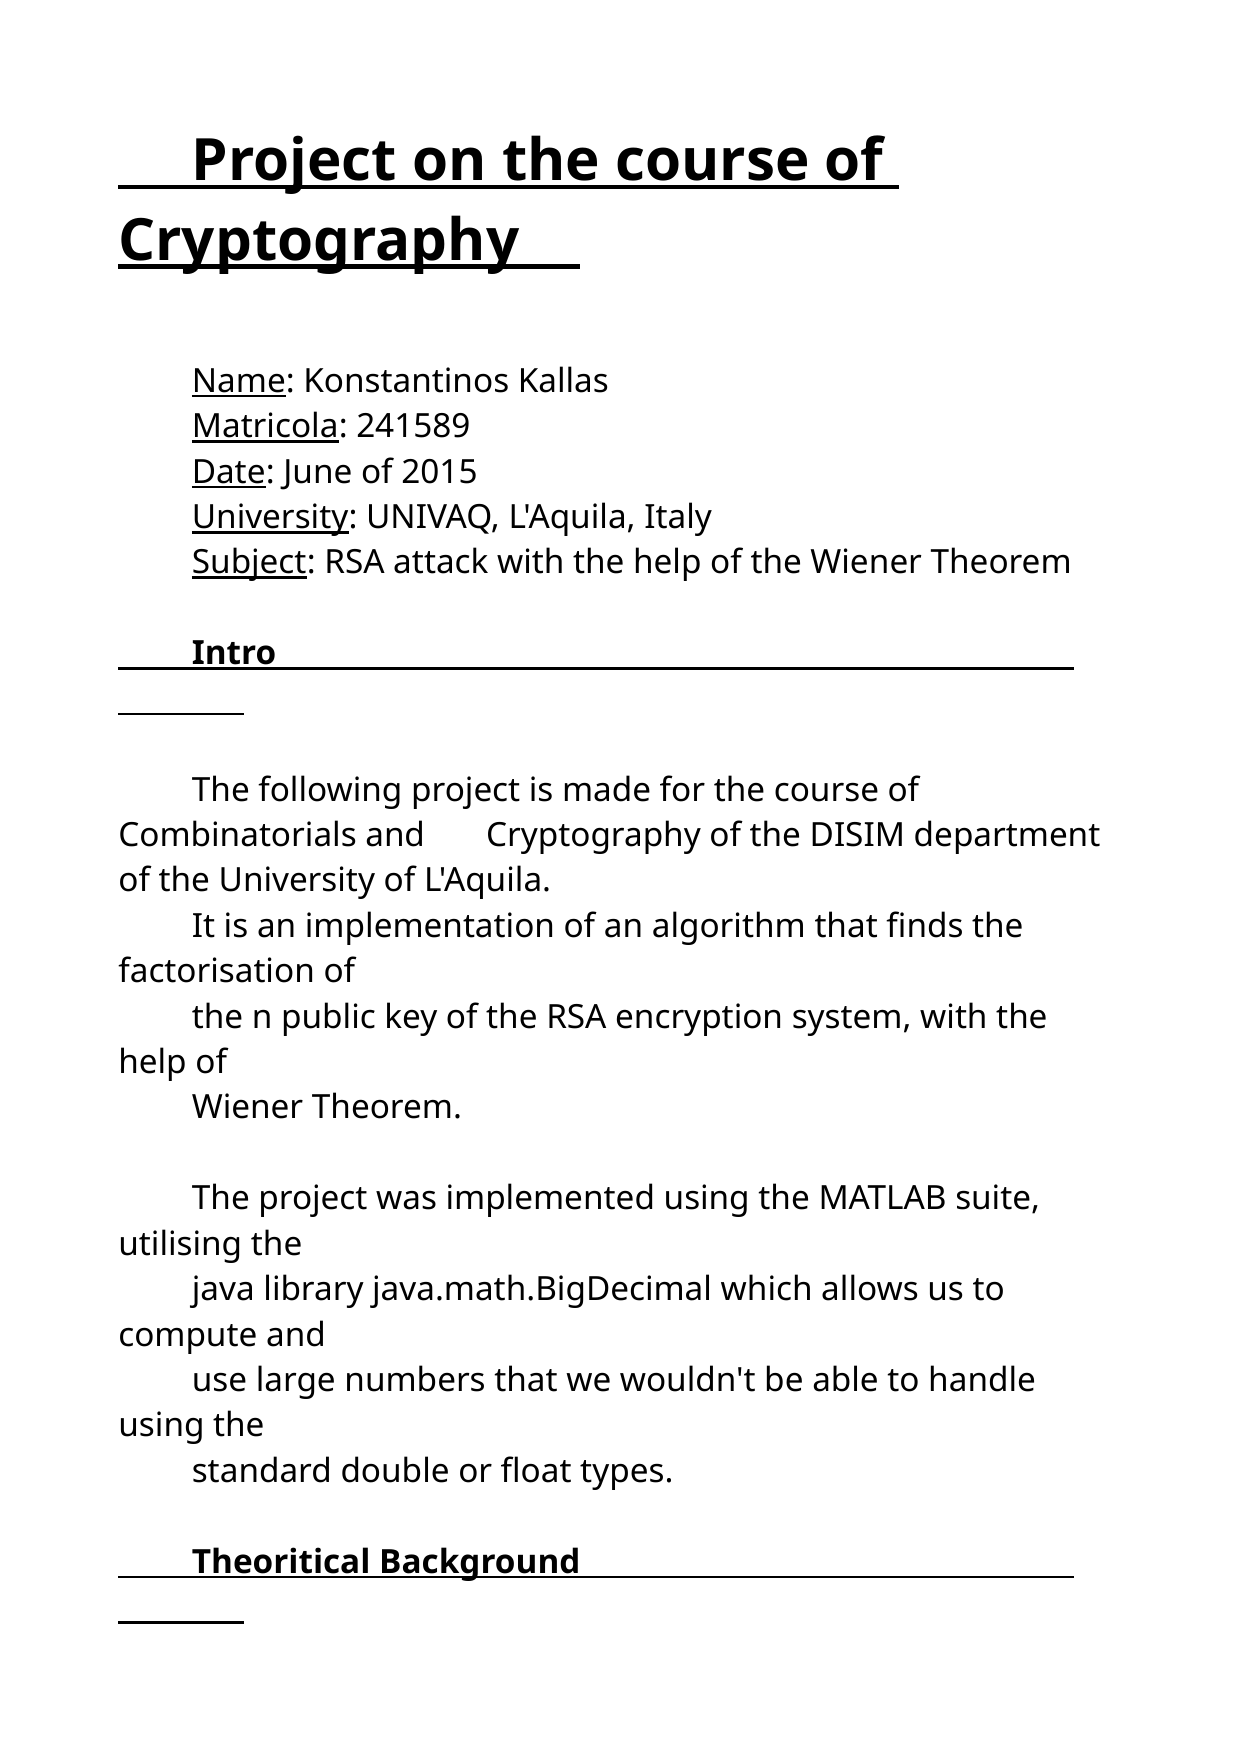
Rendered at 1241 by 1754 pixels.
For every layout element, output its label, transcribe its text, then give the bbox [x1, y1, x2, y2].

text Subject: RSA attack with the help of the Wiener Theorem [118, 538, 1122, 584]
text Name: Konstantinos Kallas [118, 357, 1122, 402]
text use large numbers that we wouldn't be able to handle using the [118, 1356, 1122, 1447]
text University: UNIVAQ, L'Aquila, Italy [118, 493, 1122, 538]
text It is an implementation of an algorithm that finds the factorisation of [118, 902, 1122, 992]
text the n public key of the RSA encryption system, with the help of [118, 992, 1122, 1083]
text The following project is made for the course of Combinatorials and Cryptography of the DISIM department of the University of L'Aquila. [118, 765, 1122, 902]
text The project was implemented using the MATLAB suite, utilising the [118, 1174, 1122, 1265]
text Theoritical Background [118, 1537, 1122, 1628]
text Date: June of 2015 [118, 447, 1122, 493]
text standard double or float types. [118, 1447, 1122, 1492]
text java library java.math.BigDecimal which allows us to compute and [118, 1265, 1122, 1356]
text Project on the course of Cryptography [118, 118, 1122, 277]
text Wiener Theorem. [118, 1083, 1122, 1129]
text Intro [118, 629, 1122, 720]
text Matricola: 241589 [118, 402, 1122, 447]
